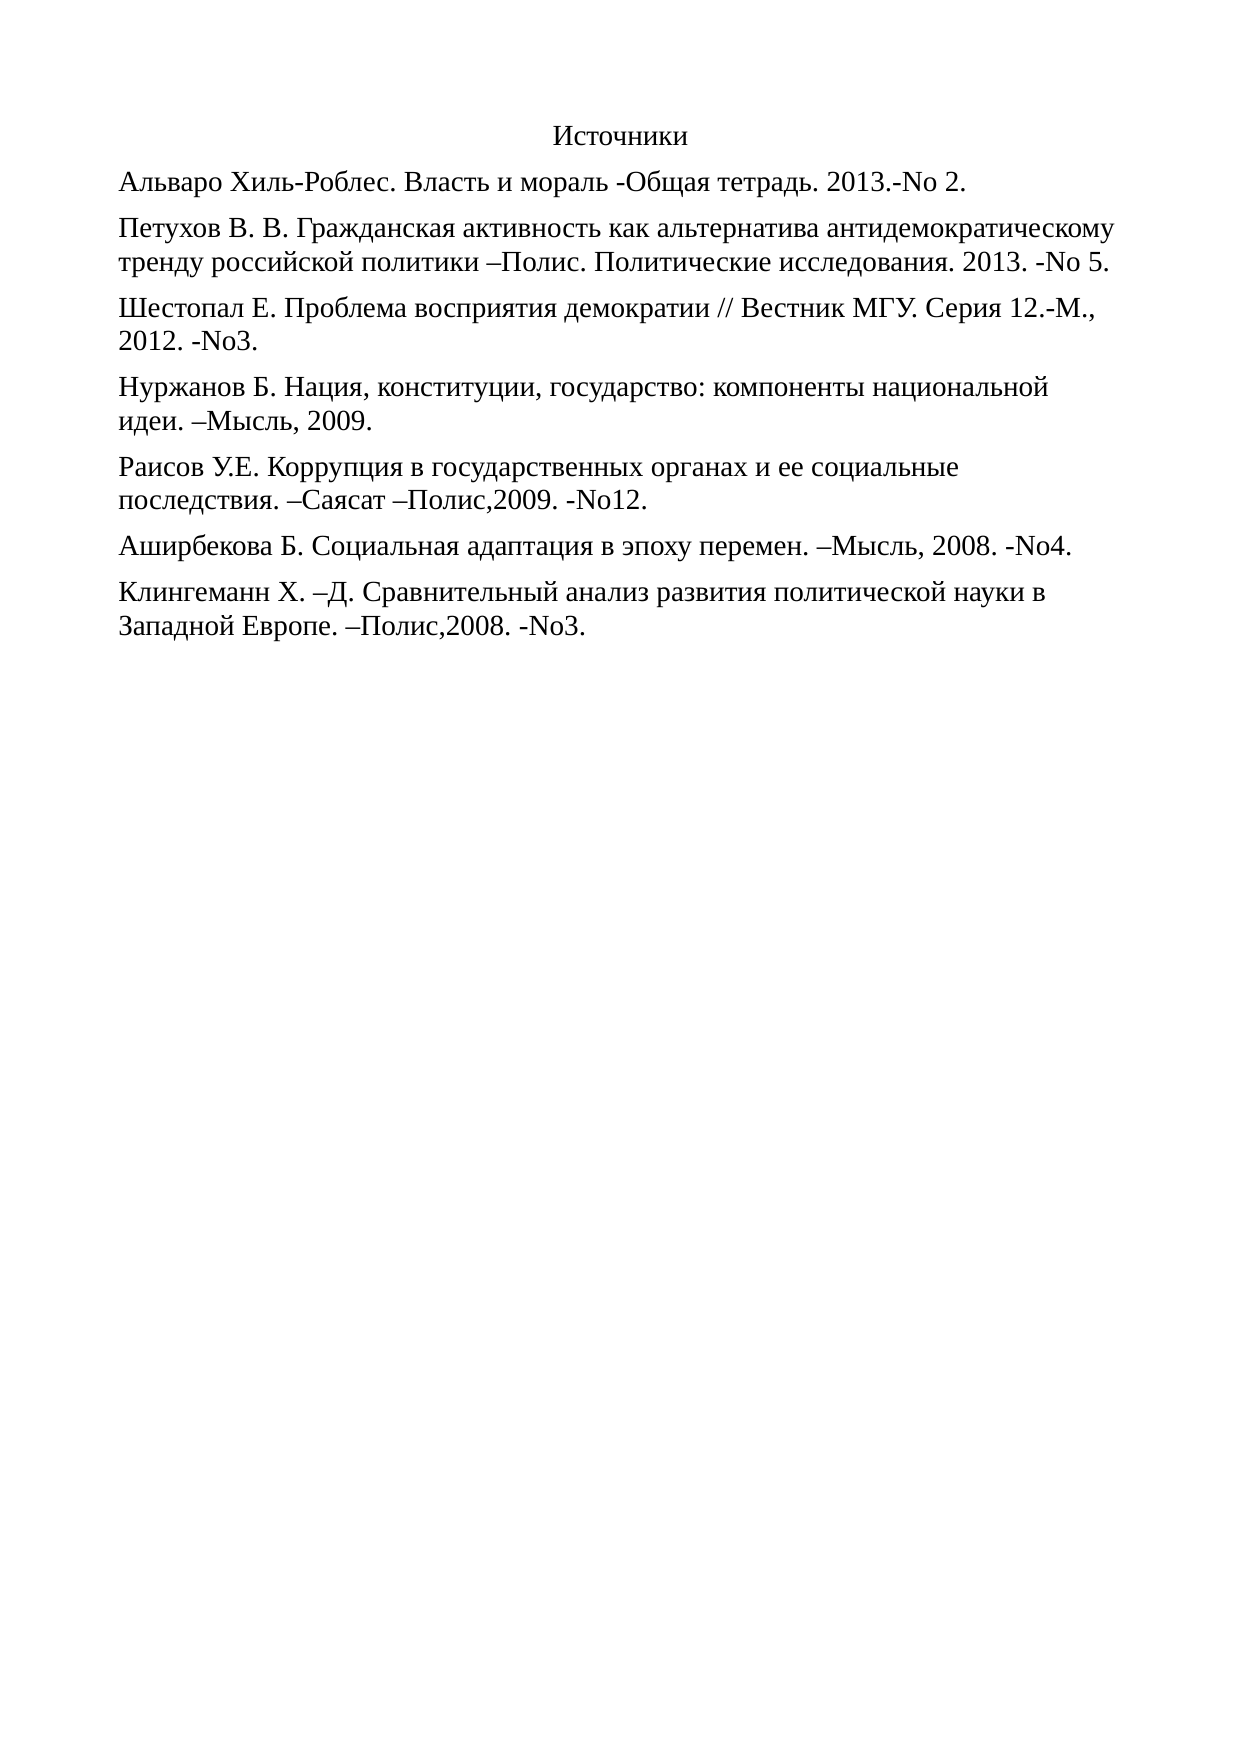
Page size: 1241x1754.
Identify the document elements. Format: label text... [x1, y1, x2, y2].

text Раисов У.Е. Коррупция в государственных органах и ее социальные последствия. –Саясат –Полис,2009. -No12. [118, 449, 1122, 516]
text Петухов В. В. Гражданская активность как альтернатива антидемократическому тренду российской политики –Полис. Политические исследования. 2013. -No 5. [118, 210, 1122, 277]
text Аширбекова Б. Социальная адаптация в эпоху перемен. –Мысль, 2008. -No4. [118, 528, 1122, 562]
text Альваро Хиль-Роблес. Власть и мораль -Общая тетрадь. 2013.-No 2. [118, 164, 1122, 198]
text Источники [118, 118, 1122, 152]
text Клингеманн Х. –Д. Сравнительный анализ развития политической науки в Западной Европе. –Полис,2008. -No3. [118, 574, 1122, 642]
text Шестопал Е. Проблема восприятия демократии // Вестник МГУ. Серия 12.-М., 2012. -No3. [118, 290, 1122, 357]
text Нуржанов Б. Нация, конституции, государство: компоненты национальной идеи. –Мысль, 2009. [118, 369, 1122, 436]
